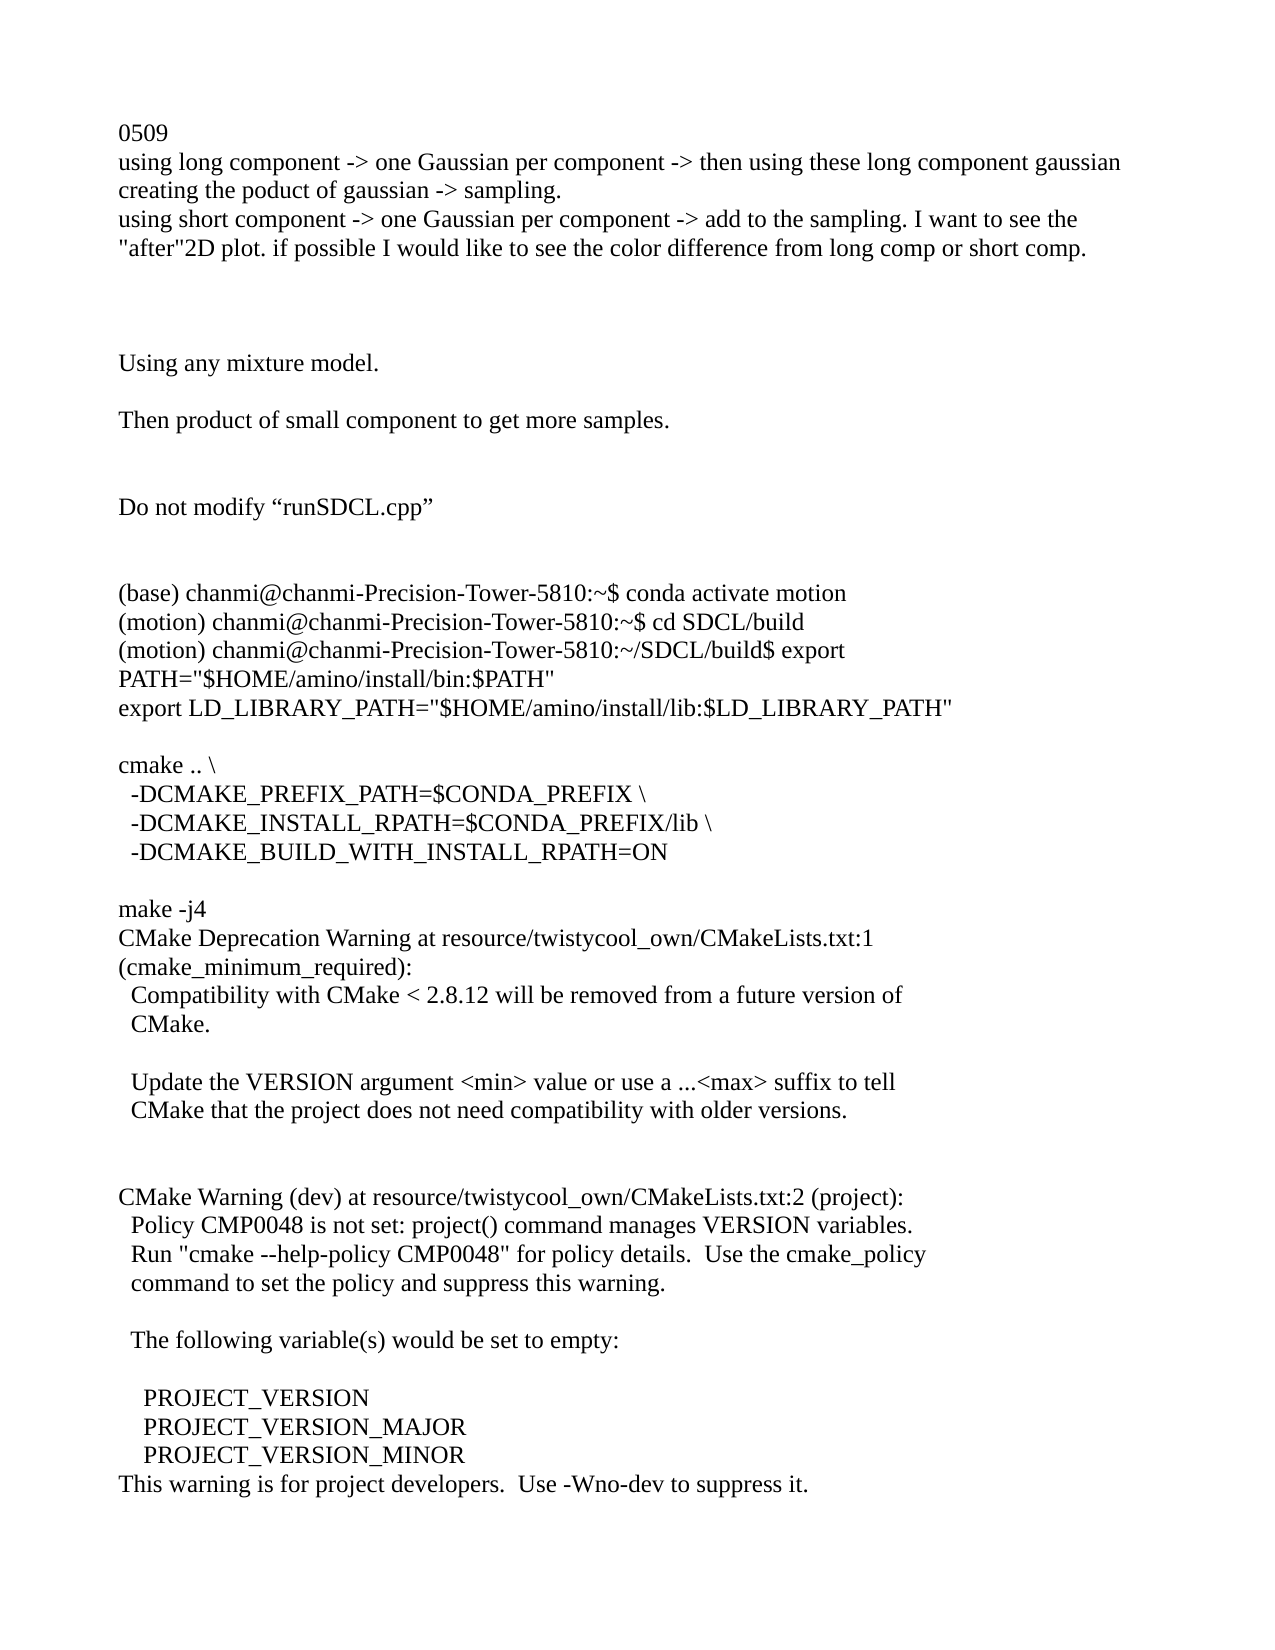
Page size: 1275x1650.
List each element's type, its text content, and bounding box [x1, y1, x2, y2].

text PROJECT_VERSION_MAJOR [118, 1412, 1157, 1441]
text -DCMAKE_BUILD_WITH_INSTALL_RPATH=ON [118, 837, 1157, 866]
text PROJECT_VERSION [118, 1383, 1157, 1412]
text -DCMAKE_INSTALL_RPATH=$CONDA_PREFIX/lib \ [118, 808, 1157, 837]
text cmake .. \ [118, 751, 1157, 779]
text export LD_LIBRARY_PATH="$HOME/amino/install/lib:$LD_LIBRARY_PATH" [118, 693, 1157, 722]
text CMake. [118, 1009, 1157, 1038]
text The following variable(s) would be set to empty: [118, 1326, 1157, 1354]
text Using any mixture model. [118, 348, 1157, 377]
text CMake that the project does not need compatibility with older versions. [118, 1096, 1157, 1124]
text using short component -> one Gaussian per component -> add to the sampling. I want to see the "after"2D plot. if possible I would like to see the color difference from long comp or short comp. [118, 204, 1157, 262]
text CMake Deprecation Warning at resource/twistycool_own/CMakeLists.txt:1 (cmake_minimum_required): [118, 923, 1157, 981]
text Compatibility with CMake < 2.8.12 will be removed from a future version of [118, 981, 1157, 1009]
text Then product of small component to get more samples. [118, 406, 1157, 434]
text make -j4 [118, 894, 1157, 923]
text (base) chanmi@chanmi-Precision-Tower-5810:~$ conda activate motion [118, 578, 1157, 607]
text using long component -> one Gaussian per component -> then using these long component gaussian creating the poduct of gaussian -> sampling. [118, 147, 1157, 204]
text Update the VERSION argument <min> value or use a ...<max> suffix to tell [118, 1067, 1157, 1096]
text 0509 [118, 118, 1157, 147]
text (motion) chanmi@chanmi-Precision-Tower-5810:~/SDCL/build$ export PATH="$HOME/amino/install/bin:$PATH" [118, 636, 1157, 693]
text Run "cmake --help-policy CMP0048" for policy details. Use the cmake_policy [118, 1239, 1157, 1268]
text PROJECT_VERSION_MINOR [118, 1441, 1157, 1469]
text Policy CMP0048 is not set: project() command manages VERSION variables. [118, 1211, 1157, 1239]
text CMake Warning (dev) at resource/twistycool_own/CMakeLists.txt:2 (project): [118, 1182, 1157, 1211]
text Do not modify “runSDCL.cpp” [118, 492, 1157, 521]
text (motion) chanmi@chanmi-Precision-Tower-5810:~$ cd SDCL/build [118, 607, 1157, 636]
text This warning is for project developers. Use -Wno-dev to suppress it. [118, 1469, 1157, 1498]
text -DCMAKE_PREFIX_PATH=$CONDA_PREFIX \ [118, 779, 1157, 808]
text command to set the policy and suppress this warning. [118, 1268, 1157, 1297]
